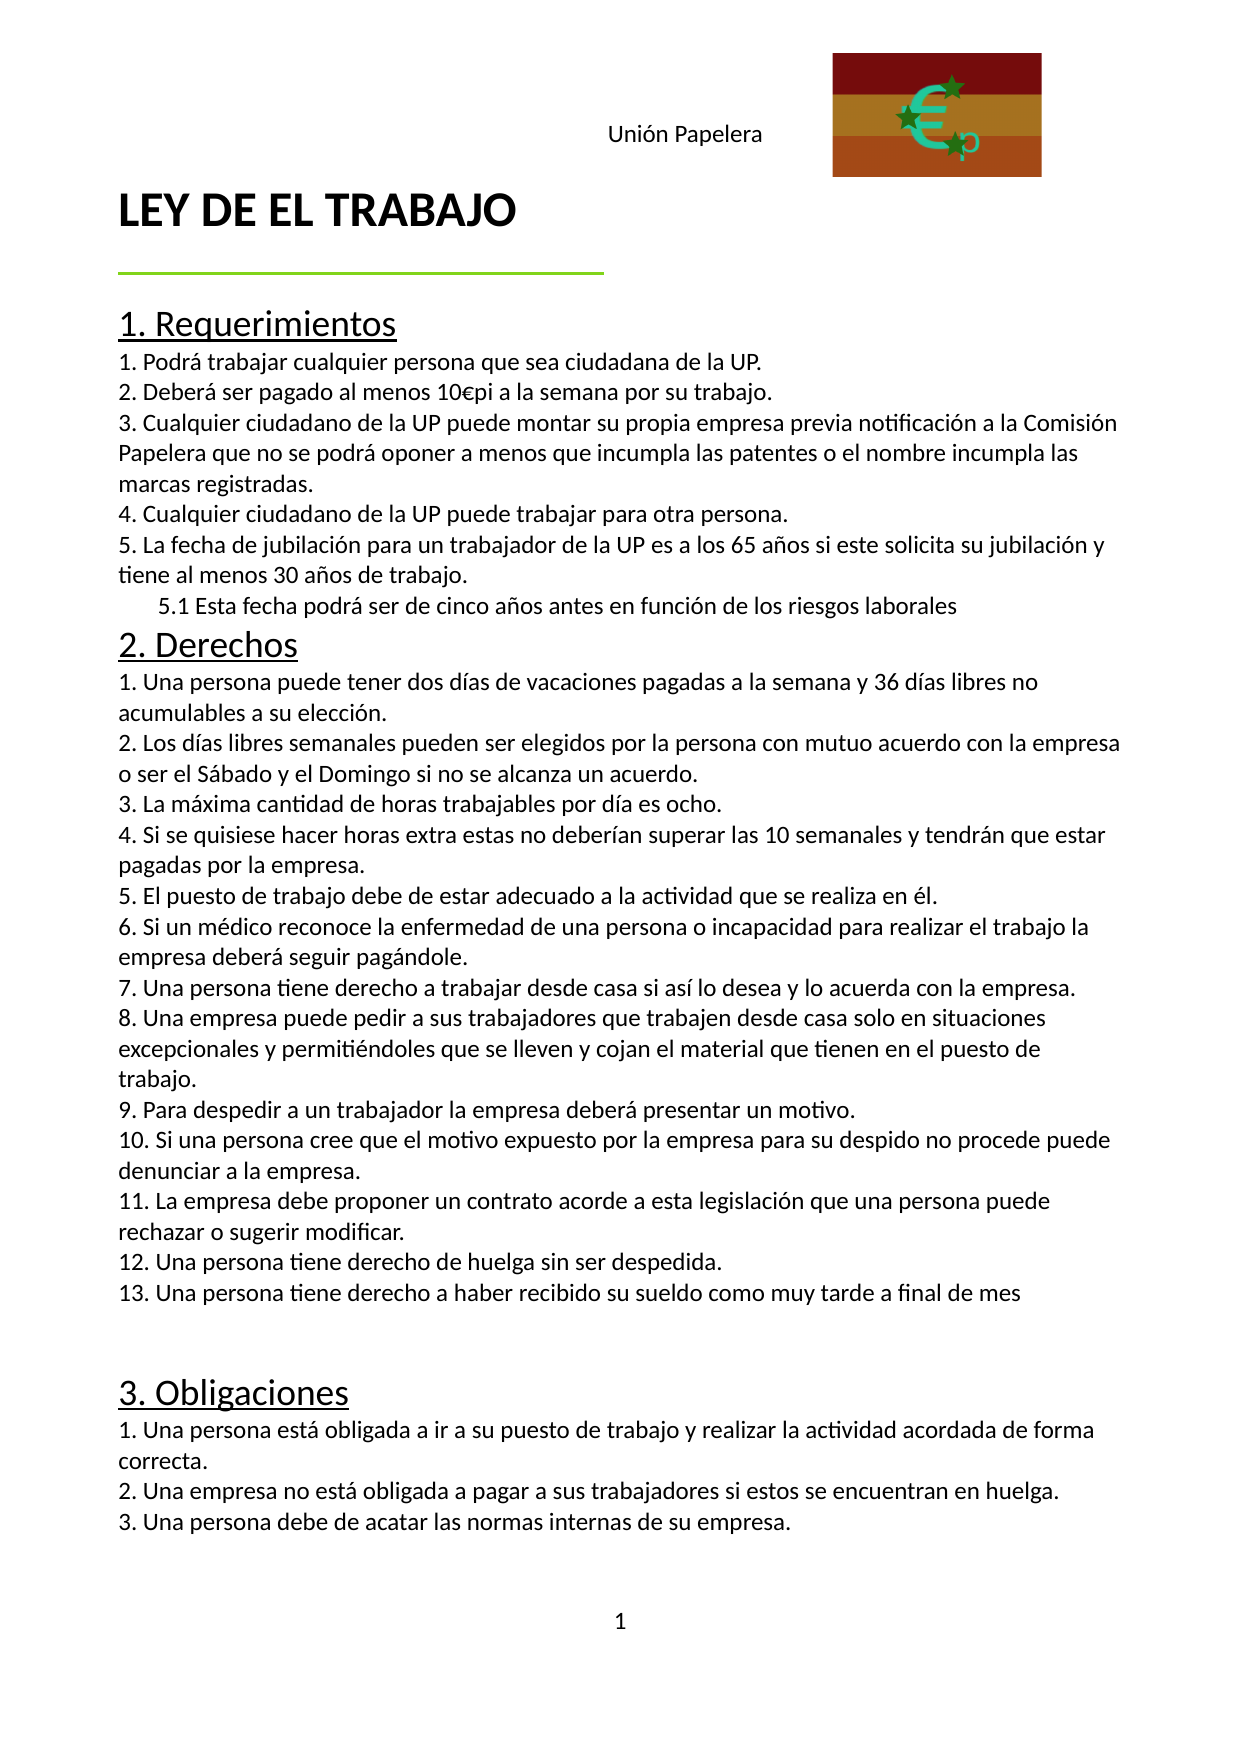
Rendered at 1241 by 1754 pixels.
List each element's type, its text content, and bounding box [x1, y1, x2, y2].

text 3. Cualquier ciudadano de la UP puede montar su propia empresa previa notificación a la Comisión Papelera que no se podrá oponer a menos que incumpla las patentes o el nombre incumpla las marcas registradas. [118, 407, 1122, 499]
text 5.1 Esta fecha podrá ser de cinco años antes en función de los riesgos laborales [118, 590, 1122, 621]
text 4. Cualquier ciudadano de la UP puede trabajar para otra persona. [118, 499, 1122, 529]
text 2. Derechos [118, 621, 1122, 667]
text 9. Para despedir a un trabajador la empresa deberá presentar un motivo. [118, 1094, 1122, 1124]
text 7. Una persona tiene derecho a trabajar desde casa si así lo desea y lo acuerda con la empresa. [118, 972, 1122, 1002]
text 8. Una empresa puede pedir a sus trabajadores que trabajen desde casa solo en situaciones excepcionales y permitiéndoles que se lleven y cojan el material que tienen en el puesto de trabajo. [118, 1002, 1122, 1094]
text 2. Una empresa no está obligada a pagar a sus trabajadores si estos se encuentran en huelga. [118, 1475, 1122, 1506]
text 4. Si se quisiese hacer horas extra estas no deberían superar las 10 semanales y tendrán que estar pagadas por la empresa. [118, 819, 1122, 880]
text 2. Los días libres semanales pueden ser elegidos por la persona con mutuo acuerdo con la empresa o ser el Sábado y el Domingo si no se alcanza un acuerdo. [118, 728, 1122, 789]
text LEY DE EL TRABAJO [118, 178, 1122, 239]
text 5. La fecha de jubilación para un trabajador de la UP es a los 65 años si este solicita su jubilación y tiene al menos 30 años de trabajo. [118, 529, 1122, 590]
text 13. Una persona tiene derecho a haber recibido su sueldo como muy tarde a final de mes [118, 1277, 1122, 1307]
text 1. Requerimientos [118, 300, 1122, 346]
text 1. Una persona está obligada a ir a su puesto de trabajo y realizar la actividad acordada de forma correcta. [118, 1414, 1122, 1475]
text 1. Una persona puede tener dos días de vacaciones pagadas a la semana y 36 días libres no acumulables a su elección. [118, 667, 1122, 728]
text 5. El puesto de trabajo debe de estar adecuado a la actividad que se realiza en él. [118, 880, 1122, 911]
text 3. La máxima cantidad de horas trabajables por día es ocho. [118, 789, 1122, 819]
text 3. Una persona debe de acatar las normas internas de su empresa. [118, 1506, 1122, 1536]
text 1. Podrá trabajar cualquier persona que sea ciudadana de la UP. [118, 346, 1122, 377]
picture [832, 53, 1042, 177]
text 3. Obligaciones [118, 1368, 1122, 1414]
text 6. Si un médico reconoce la enfermedad de una persona o incapacidad para realizar el trabajo la empresa deberá seguir pagándole. [118, 911, 1122, 972]
text 10. Si una persona cree que el motivo expuesto por la empresa para su despido no procede puede denunciar a la empresa. [118, 1124, 1122, 1185]
text 12. Una persona tiene derecho de huelga sin ser despedida. [118, 1246, 1122, 1277]
text 11. La empresa debe proponer un contrato acorde a esta legislación que una persona puede rechazar o sugerir modificar. [118, 1185, 1122, 1246]
text 2. Deberá ser pagado al menos 10€pi a la semana por su trabajo. [118, 377, 1122, 407]
